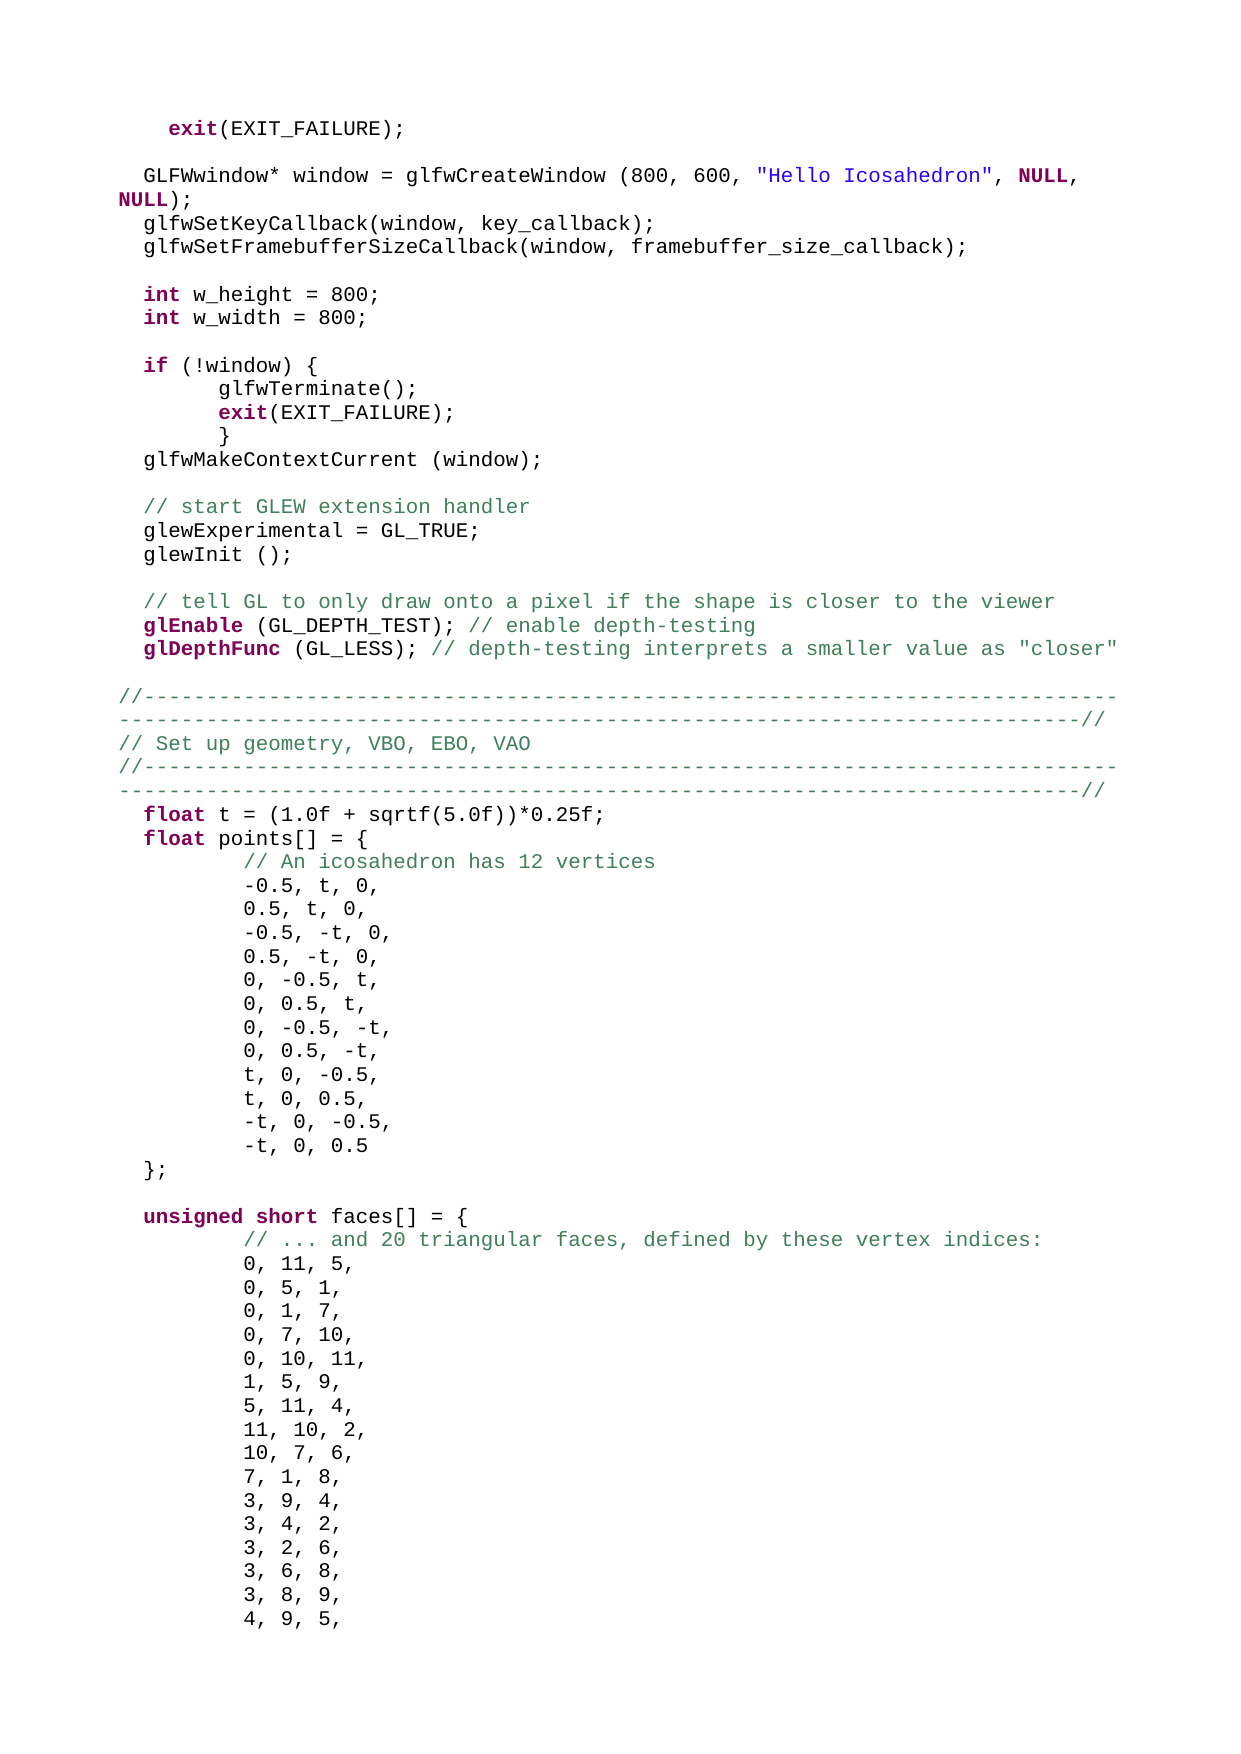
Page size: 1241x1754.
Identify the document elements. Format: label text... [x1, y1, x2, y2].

text 0, 1, 7, [118, 1300, 1122, 1324]
text 0, 7, 10, [118, 1324, 1122, 1348]
text // tell GL to only draw onto a pixel if the shape is closer to the viewer [118, 591, 1122, 615]
text }; [118, 1158, 1122, 1182]
text 3, 8, 9, [118, 1584, 1122, 1608]
text glfwMakeContextCurrent (window); [118, 449, 1122, 473]
text 0, 5, 1, [118, 1277, 1122, 1300]
text 10, 7, 6, [118, 1442, 1122, 1466]
text 0, -0.5, -t, [118, 1017, 1122, 1040]
text // ... and 20 triangular faces, defined by these vertex indices: [118, 1229, 1122, 1253]
text // An icosahedron has 12 vertices [118, 851, 1122, 875]
text 0, 0.5, t, [118, 993, 1122, 1017]
text // Set up geometry, VBO, EBO, VAO [118, 733, 1122, 757]
text glfwSetFramebufferSizeCallback(window, framebuffer_size_callback); [118, 236, 1122, 260]
text glewInit (); [118, 544, 1122, 567]
text 0, 11, 5, [118, 1253, 1122, 1277]
text 0, 0.5, -t, [118, 1040, 1122, 1064]
text 3, 4, 2, [118, 1513, 1122, 1537]
text float t = (1.0f + sqrtf(5.0f))*0.25f; [118, 804, 1122, 827]
text t, 0, 0.5, [118, 1088, 1122, 1111]
text float points[] = { [118, 827, 1122, 851]
text glfwTerminate(); [118, 378, 1122, 402]
text exit(EXIT_FAILURE); [118, 118, 1122, 142]
text -t, 0, -0.5, [118, 1111, 1122, 1135]
text glfwSetKeyCallback(window, key_callback); [118, 213, 1122, 236]
text t, 0, -0.5, [118, 1064, 1122, 1088]
text GLFWwindow* window = glfwCreateWindow (800, 600, "Hello Icosahedron", NULL, NULL); [118, 165, 1122, 213]
text // start GLEW extension handler [118, 496, 1122, 520]
text 0.5, -t, 0, [118, 946, 1122, 969]
text 11, 10, 2, [118, 1419, 1122, 1442]
text //-----------------------------------------------------------------------------------------------------------------------------------------------------------// [118, 757, 1122, 804]
text -0.5, -t, 0, [118, 922, 1122, 946]
text int w_width = 800; [118, 307, 1122, 331]
text -t, 0, 0.5 [118, 1135, 1122, 1158]
text 0.5, t, 0, [118, 898, 1122, 922]
text if (!window) { [118, 354, 1122, 378]
text glEnable (GL_DEPTH_TEST); // enable depth-testing [118, 615, 1122, 638]
text glewExperimental = GL_TRUE; [118, 520, 1122, 544]
text 1, 5, 9, [118, 1371, 1122, 1395]
text 3, 6, 8, [118, 1561, 1122, 1584]
text //-----------------------------------------------------------------------------------------------------------------------------------------------------------// [118, 686, 1122, 733]
text unsigned short faces[] = { [118, 1206, 1122, 1229]
text } [118, 426, 1122, 449]
text 0, -0.5, t, [118, 969, 1122, 993]
text 0, 10, 11, [118, 1348, 1122, 1371]
text 3, 2, 6, [118, 1537, 1122, 1561]
text 4, 9, 5, [118, 1608, 1122, 1631]
text -0.5, t, 0, [118, 875, 1122, 898]
text int w_height = 800; [118, 284, 1122, 307]
text 5, 11, 4, [118, 1395, 1122, 1419]
text 3, 9, 4, [118, 1489, 1122, 1513]
text glDepthFunc (GL_LESS); // depth-testing interprets a smaller value as "closer" [118, 638, 1122, 662]
text exit(EXIT_FAILURE); [118, 402, 1122, 426]
text 7, 1, 8, [118, 1466, 1122, 1489]
